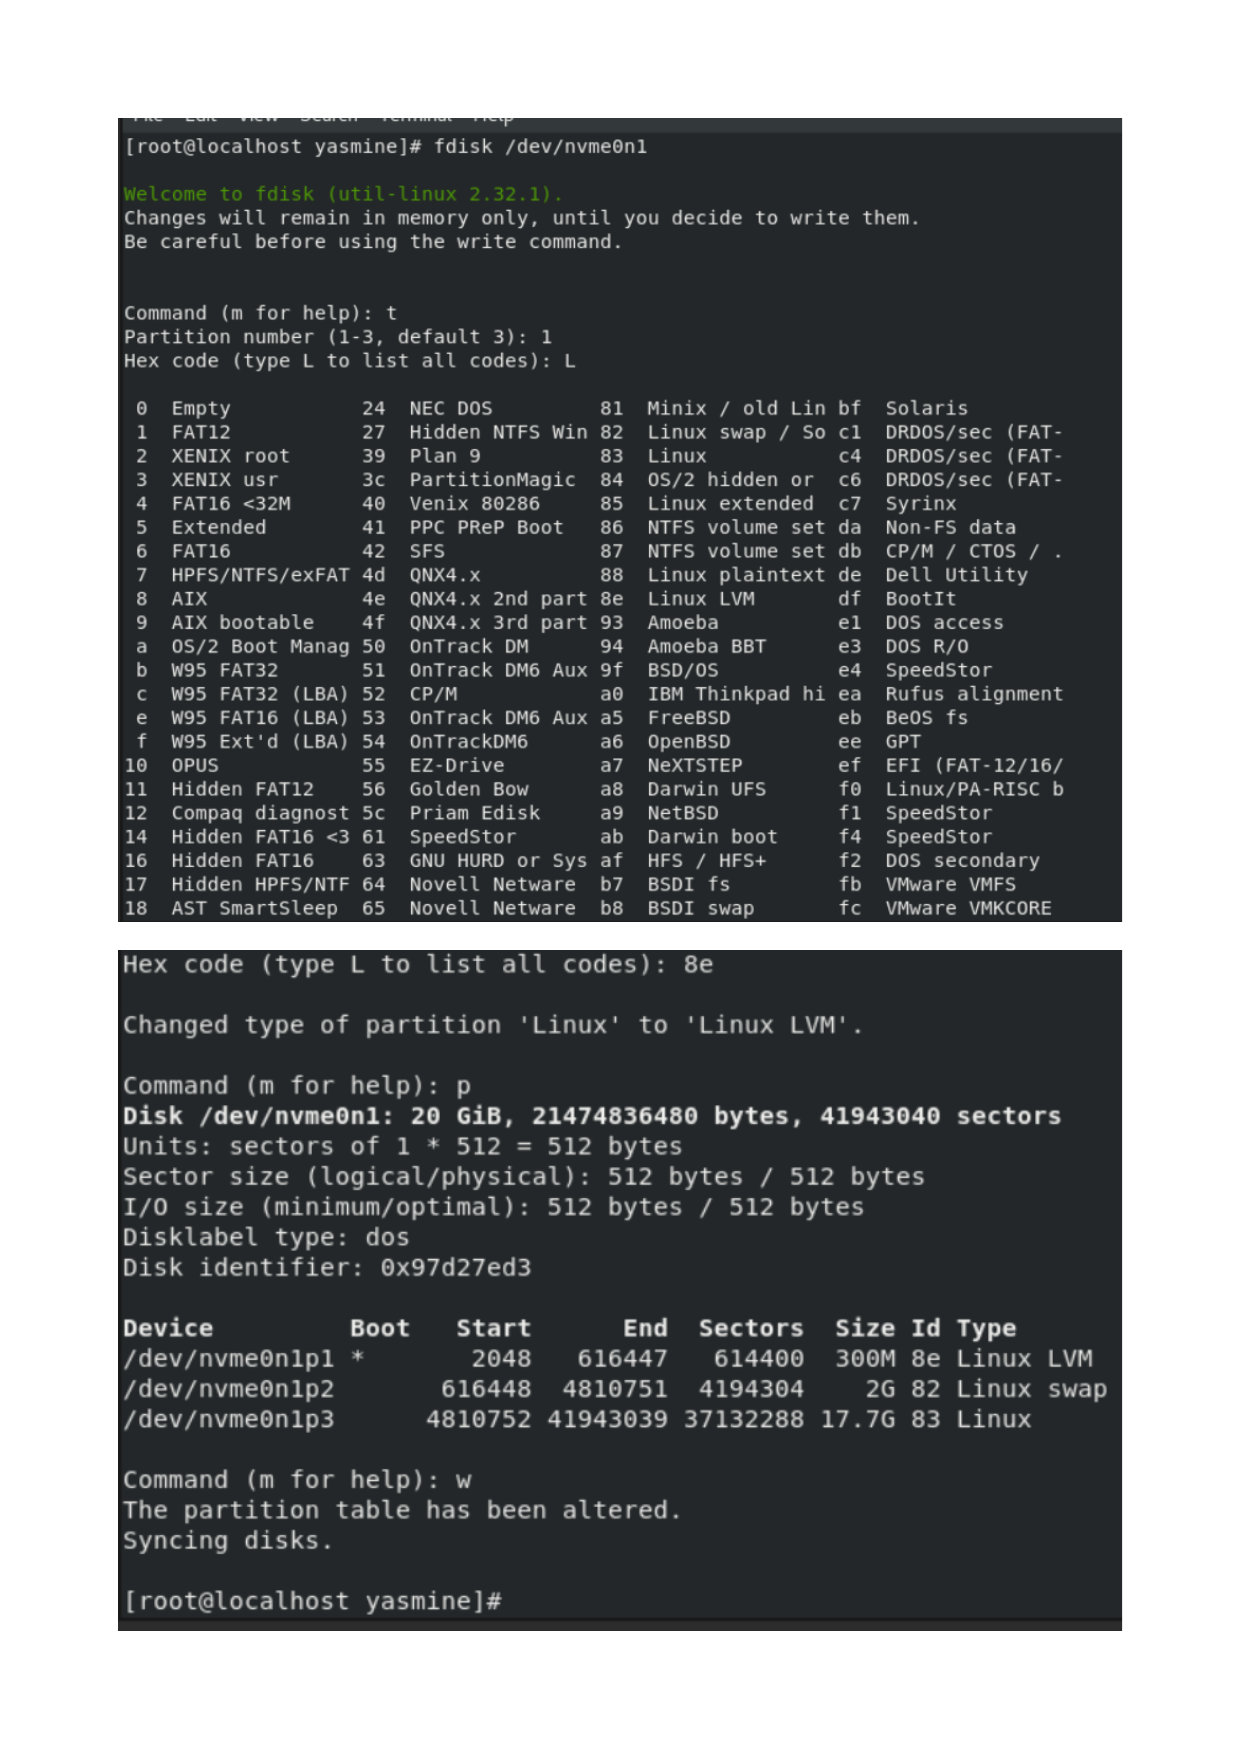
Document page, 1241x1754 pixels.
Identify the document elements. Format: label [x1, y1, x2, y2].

picture [118, 118, 1123, 922]
picture [118, 950, 1123, 1631]
